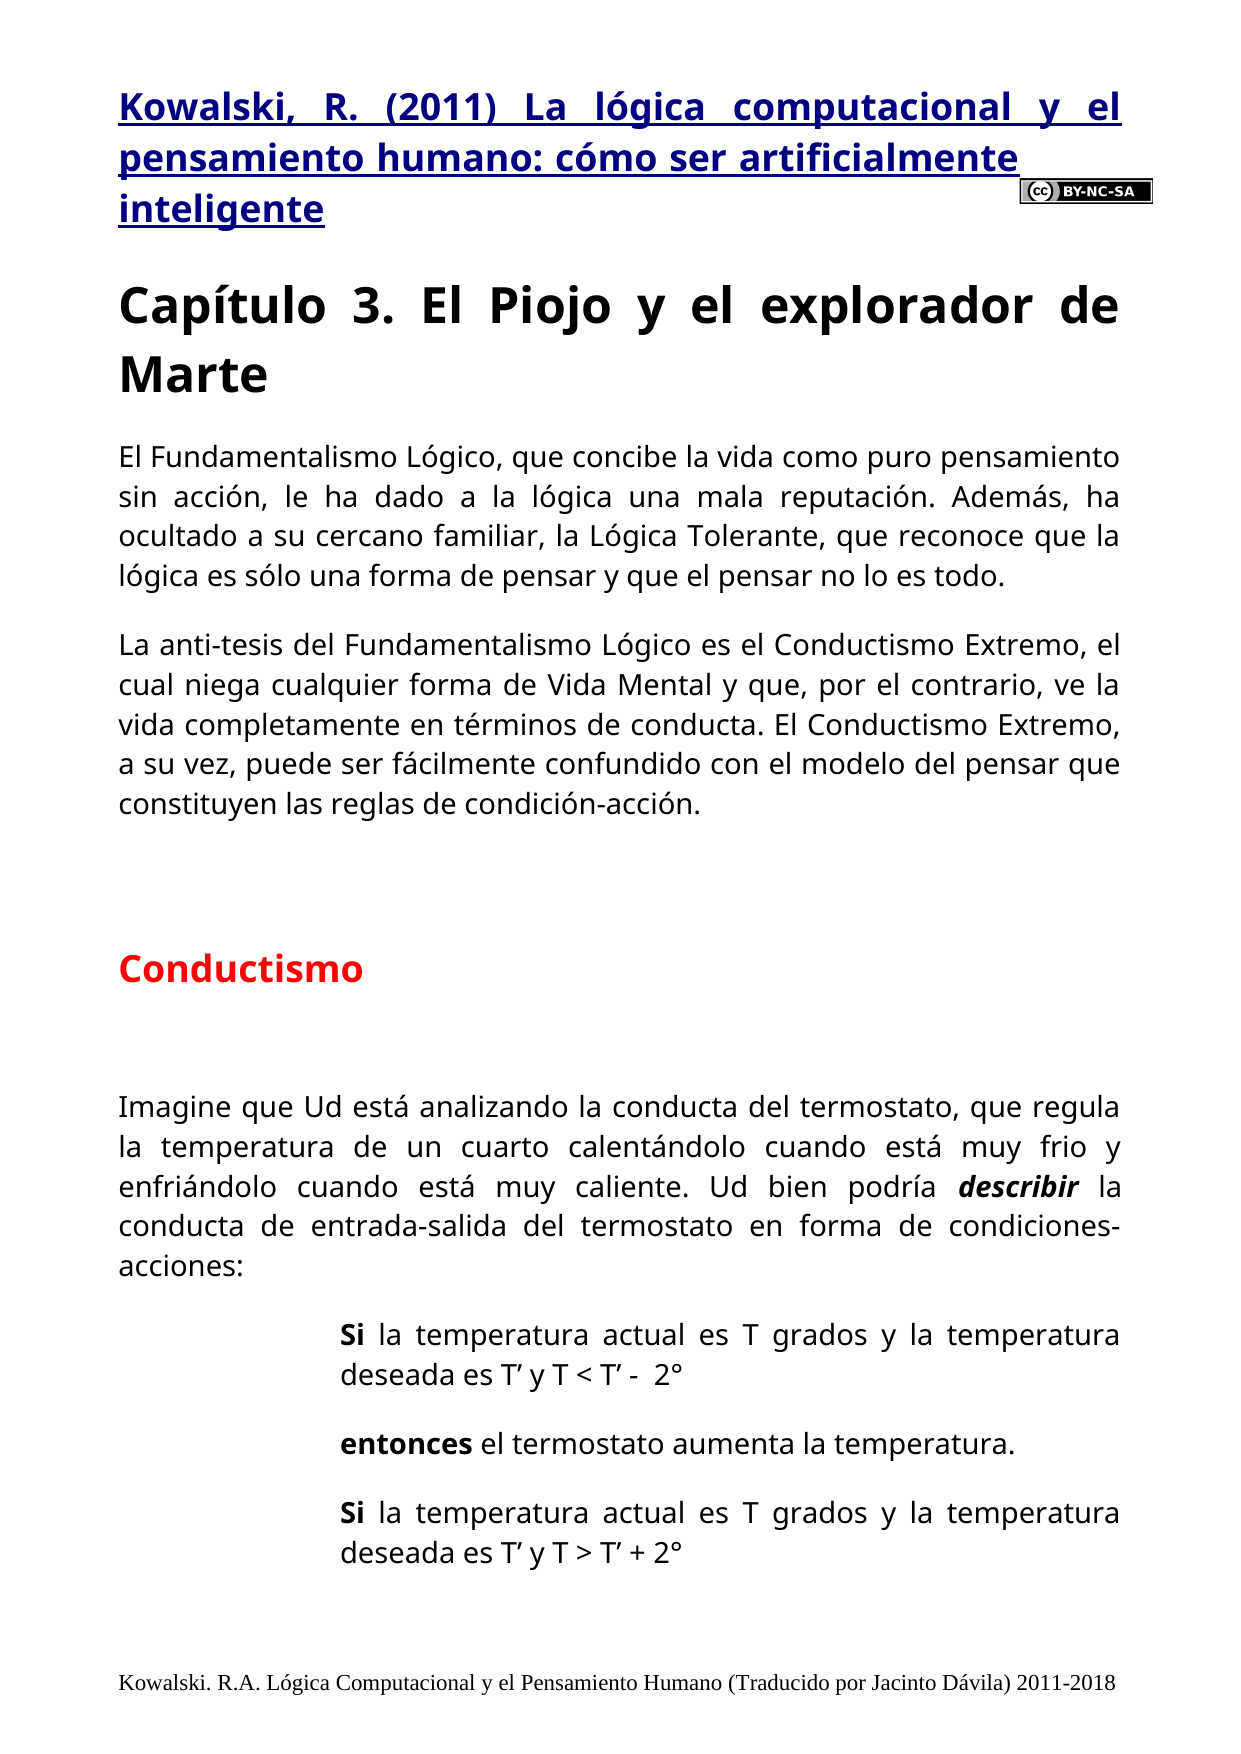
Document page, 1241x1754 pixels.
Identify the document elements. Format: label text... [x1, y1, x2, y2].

text Imagine que Ud está analizando la conducta del termostato, que regula la temperatura de un cuarto calentándolo cuando está muy frio y enfriándolo cuando está muy caliente. Ud bien podría describir la conducta de entrada-salida del termostato en forma de condiciones-acciones: [118, 1086, 1122, 1285]
text La anti-tesis del Fundamentalismo Lógico es el Conductismo Extremo, el cual niega cualquier forma de Vida Mental y que, por el contrario, ve la vida completamente en términos de conducta. El Conductismo Extremo, a su vez, puede ser fácilmente confundido con el modelo del pensar que constituyen las reglas de condición-acción. [118, 624, 1122, 823]
text Si la temperatura actual es T grados y la temperatura deseada es T’ y T < T’ - 2° [340, 1314, 1122, 1394]
text Si la temperatura actual es T grados y la temperatura deseada es T’ y T > T’ + 2° [340, 1492, 1122, 1572]
text El Fundamentalismo Lógico, que concibe la vida como puro pensamiento sin acción, le ha dado a la lógica una mala reputación. Además, ha ocultado a su cercano familiar, la Lógica Tolerante, que reconoce que la lógica es sólo una forma de pensar y que el pensar no lo es todo. [118, 436, 1122, 595]
subtitle Conductismo [118, 942, 708, 993]
picture [1019, 178, 1153, 204]
subtitle Capítulo 3. El Piojo y el explorador de Marte [118, 271, 1122, 407]
text entonces el termostato aumenta la temperatura. [340, 1423, 1122, 1463]
subtitle pensamiento humano: cómo ser artificialmente inteligente [118, 126, 1122, 233]
subtitle Kowalski, R. (2011) La lógica computacional y el [118, 80, 1122, 123]
